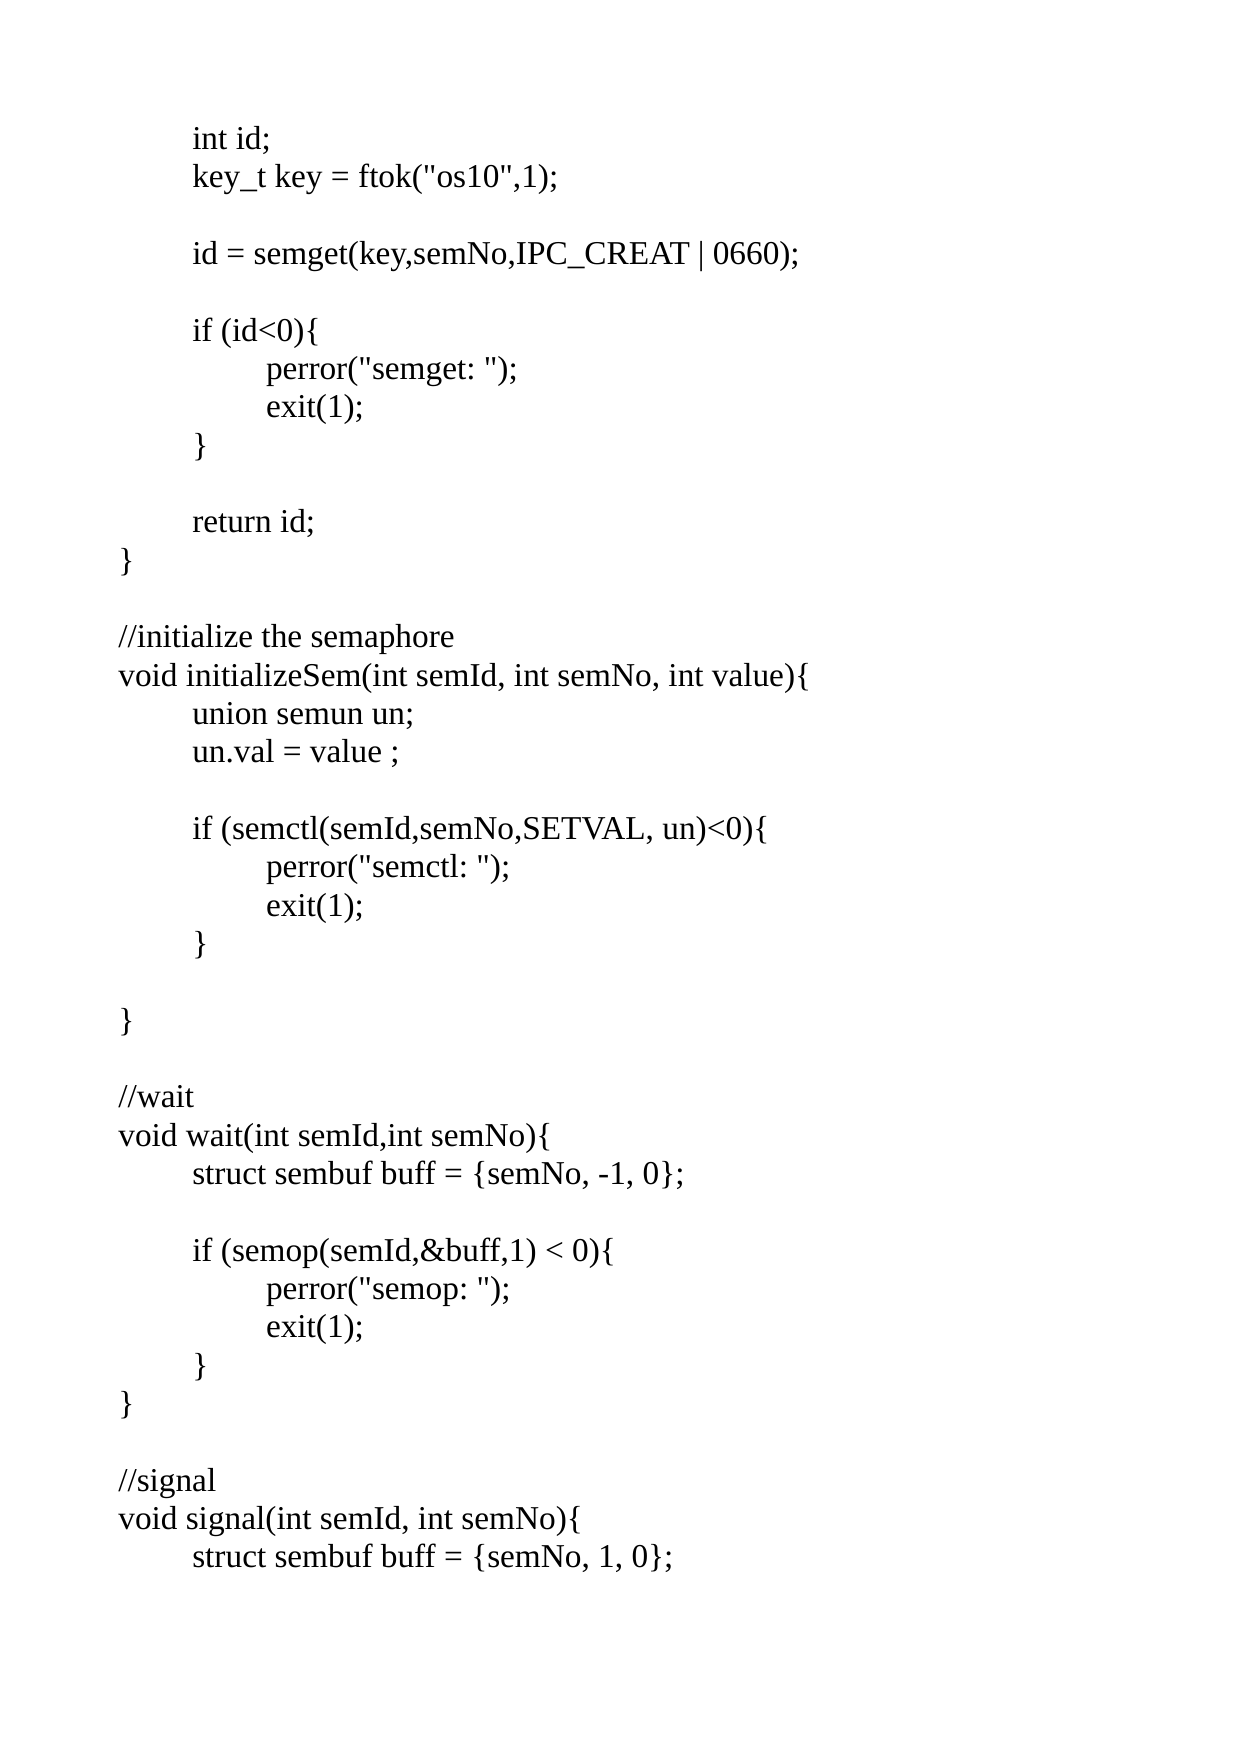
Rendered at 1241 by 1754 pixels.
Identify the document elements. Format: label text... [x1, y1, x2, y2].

text void wait(int semId,int semNo){ [118, 1115, 1122, 1153]
text } [118, 1345, 1122, 1383]
text struct sembuf buff = {semNo, 1, 0}; [118, 1536, 1122, 1575]
text int id; [118, 118, 1122, 156]
text key_t key = ftok("os10",1); [118, 156, 1122, 195]
text } [118, 1383, 1122, 1421]
text //wait [118, 1076, 1122, 1115]
text void initializeSem(int semId, int semNo, int value){ [118, 655, 1122, 693]
text exit(1); [118, 386, 1122, 425]
text perror("semctl: "); [118, 846, 1122, 885]
text if (id<0){ [118, 310, 1122, 348]
text } [118, 923, 1122, 961]
text perror("semop: "); [118, 1268, 1122, 1306]
text id = semget(key,semNo,IPC_CREAT | 0660); [118, 233, 1122, 271]
text } [118, 1000, 1122, 1038]
text //initialize the semaphore [118, 616, 1122, 655]
text union semun un; [118, 693, 1122, 731]
text exit(1); [118, 885, 1122, 923]
text } [118, 425, 1122, 463]
text struct sembuf buff = {semNo, -1, 0}; [118, 1153, 1122, 1191]
text exit(1); [118, 1306, 1122, 1345]
text perror("semget: "); [118, 348, 1122, 386]
text void signal(int semId, int semNo){ [118, 1498, 1122, 1536]
text if (semctl(semId,semNo,SETVAL, un)<0){ [118, 808, 1122, 846]
text if (semop(semId,&buff,1) < 0){ [118, 1230, 1122, 1268]
text //signal [118, 1460, 1122, 1498]
text return id; [118, 501, 1122, 540]
text } [118, 540, 1122, 578]
text un.val = value ; [118, 731, 1122, 770]
